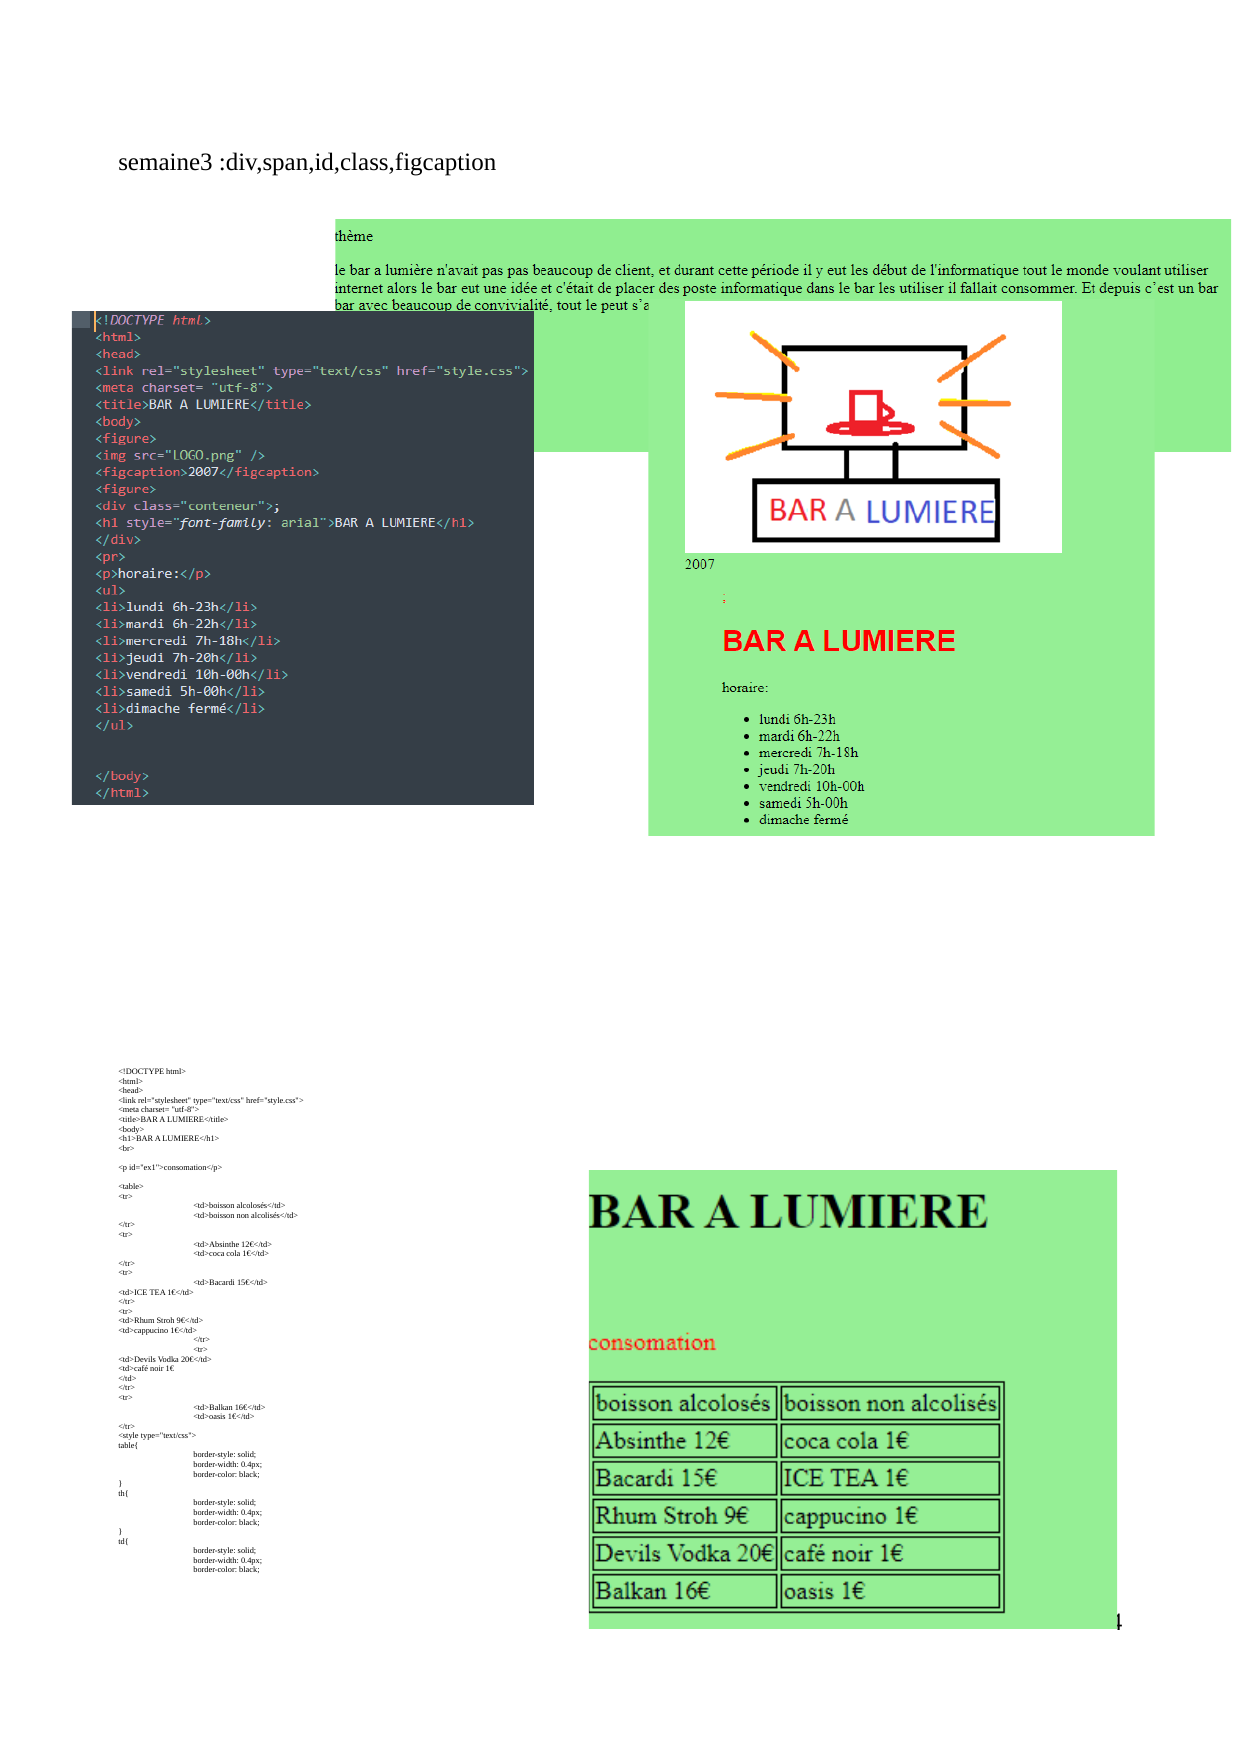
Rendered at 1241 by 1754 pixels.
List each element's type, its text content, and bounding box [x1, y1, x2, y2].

text border-width: 0.4px; [118, 1508, 588, 1517]
picture [588, 1170, 1118, 1629]
text <h1>BAR A LUMIERE</h1> [118, 1134, 1122, 1143]
text border-width: 0.4px; [118, 1460, 588, 1469]
text border-color: black; [118, 1565, 588, 1575]
text <meta charset= "utf-8"> [118, 1105, 1122, 1115]
text <td>Rhum Stroh 9€</td> [118, 1316, 588, 1326]
text <!DOCTYPE html> [118, 1067, 1122, 1076]
text </tr> [118, 1220, 588, 1230]
text <br> [118, 1143, 1122, 1153]
text <td>Bacardi 15€</td> [118, 1278, 588, 1287]
text <title>BAR A LUMIERE</title> [118, 1115, 1122, 1124]
text </tr> [118, 1335, 588, 1345]
text semaine3 :div,span,id,class,figcaption [118, 147, 1122, 176]
text <td>Absinthe 12€</td> [118, 1239, 588, 1249]
text <tr> [118, 1345, 588, 1354]
text <tr> [118, 1393, 588, 1402]
text td{ [118, 1536, 588, 1546]
text border-color: black; [118, 1517, 588, 1527]
picture [71, 219, 1232, 836]
text table{ [118, 1441, 588, 1450]
text <head> [118, 1086, 1122, 1096]
text </tr> [118, 1258, 588, 1268]
text <p id="ex1">consomation</p> [118, 1163, 1122, 1172]
text <td>Devils Vodka 20€</td> [118, 1354, 588, 1364]
text } [118, 1527, 588, 1536]
text <td>café noir 1€ [118, 1364, 588, 1373]
text </td> [118, 1373, 588, 1383]
text <td>Balkan 16€</td> [118, 1402, 588, 1412]
text <td>cappucino 1€</td> [118, 1326, 588, 1335]
text <td>boisson alcolosés</td> [118, 1201, 588, 1211]
text <html> [118, 1076, 1122, 1086]
text <tr> [118, 1230, 588, 1239]
text <td>oasis 1€</td> [118, 1412, 588, 1421]
text th{ [118, 1488, 588, 1498]
text border-color: black; [118, 1469, 588, 1479]
text <tr> [118, 1268, 588, 1278]
text <td>boisson non alcolisés</td> [118, 1211, 588, 1220]
text <table> [118, 1182, 588, 1191]
text <td>ICE TEA 1€</td> [118, 1287, 588, 1297]
text <tr> [118, 1191, 588, 1201]
text </tr> [118, 1297, 588, 1306]
text border-style: solid; [118, 1450, 588, 1460]
text border-style: solid; [118, 1546, 588, 1556]
text <link rel="stylesheet" type="text/css" href="style.css"> [118, 1096, 1122, 1105]
text border-width: 0.4px; [118, 1556, 588, 1565]
text </tr> [118, 1421, 588, 1431]
text <td>coca cola 1€</td> [118, 1249, 588, 1258]
text <body> [118, 1124, 1122, 1134]
text <style type="text/css"> [118, 1431, 588, 1441]
text <tr> [118, 1306, 588, 1316]
text </tr> [118, 1383, 588, 1393]
text } [118, 1479, 588, 1488]
text border-style: solid; [118, 1498, 588, 1508]
